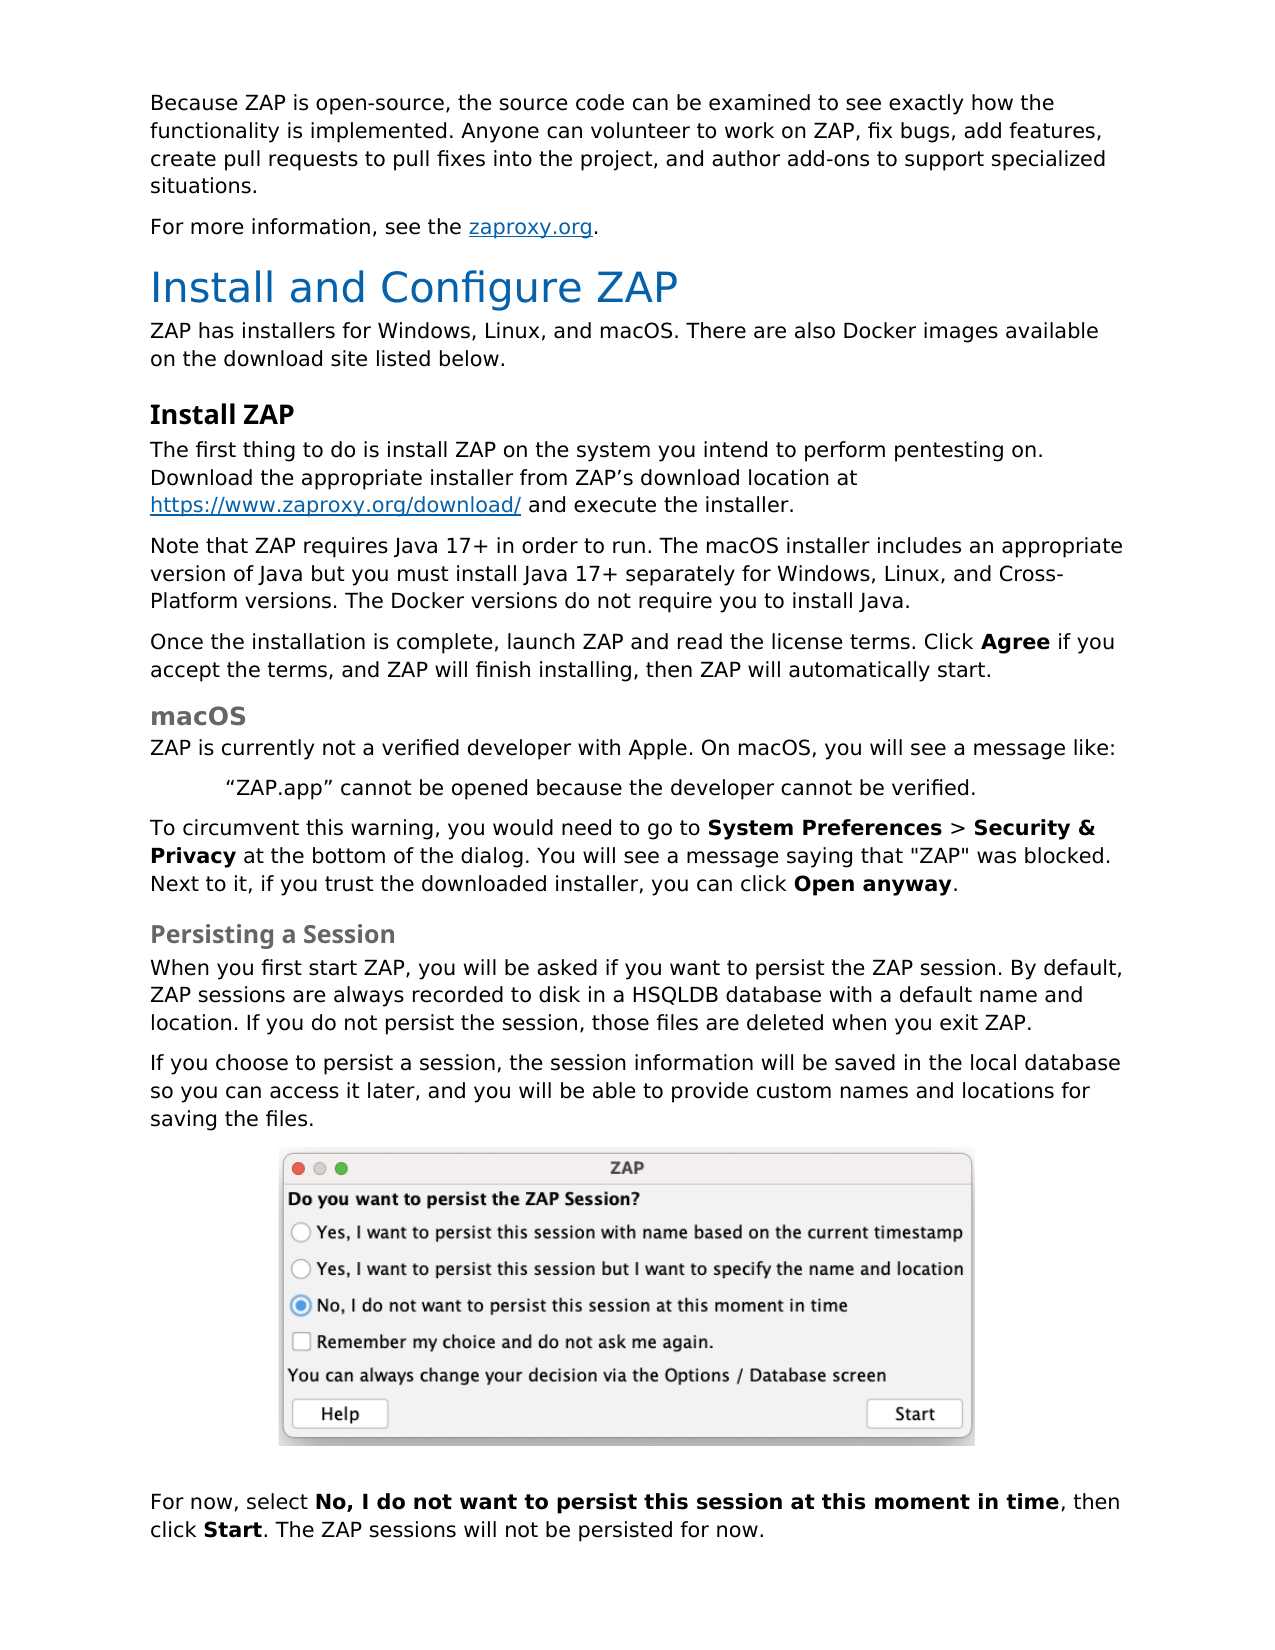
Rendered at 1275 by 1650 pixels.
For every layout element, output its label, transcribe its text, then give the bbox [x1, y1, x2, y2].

text ZAP has installers for Windows, Linux, and macOS. There are also Docker images available on the download site listed below. [150, 319, 1125, 371]
subtitle Persisting a Session [150, 916, 1125, 950]
subtitle Install and Configure ZAP [150, 263, 1125, 312]
text To circumvent this warning, you would need to go to System Preferences > Security & Privacy at the bottom of the dialog. You will see a message saying that "ZAP" was blocked. Next to it, if you trust the downloaded installer, you can click Open anyway. [150, 816, 1125, 896]
subtitle Install ZAP [150, 396, 1125, 432]
text ZAP is currently not a verified developer with Apple. On macOS, you will see a message like: [150, 736, 1125, 760]
text Because ZAP is open-source, the source code can be examined to see exactly how the functionality is implemented. Anyone can volunteer to work on ZAP, fix bugs, add features, create pull requests to pull fixes into the project, and author add-ons to support specialized situations. [150, 91, 1125, 199]
text The first thing to do is install ZAP on the system you intend to perform pentesting on. Download the appropriate installer from ZAP’s download location at https://www.zaproxy.org/download/ and execute the installer. [150, 438, 1125, 518]
picture [278, 1147, 975, 1446]
text Note that ZAP requires Java 17+ in order to run. The macOS installer includes an appropriate version of Java but you must install Java 17+ separately for Windows, Linux, and Cross-Platform versions. The Docker versions do not require you to install Java. [150, 534, 1125, 614]
subtitle macOS [150, 702, 1125, 731]
text “ZAP.app” cannot be opened because the developer cannot be verified. [150, 776, 1125, 800]
text For more information, see the zaproxy.org. [150, 215, 1125, 239]
text When you first start ZAP, you will be asked if you want to persist the ZAP session. By default, ZAP sessions are always recorded to disk in a HSQLDB database with a default name and location. If you do not persist the session, those files are deleted when you exit ZAP. [150, 956, 1125, 1035]
text If you choose to persist a session, the session information will be saved in the local database so you can access it later, and you will be able to provide custom names and locations for saving the files. [150, 1051, 1125, 1131]
text Once the installation is complete, launch ZAP and read the license terms. Click Agree if you accept the terms, and ZAP will finish installing, then ZAP will automatically start. [150, 630, 1125, 682]
text For now, select No, I do not want to persist this session at this moment in time, then click Start. The ZAP sessions will not be persisted for now. [150, 1490, 1125, 1542]
